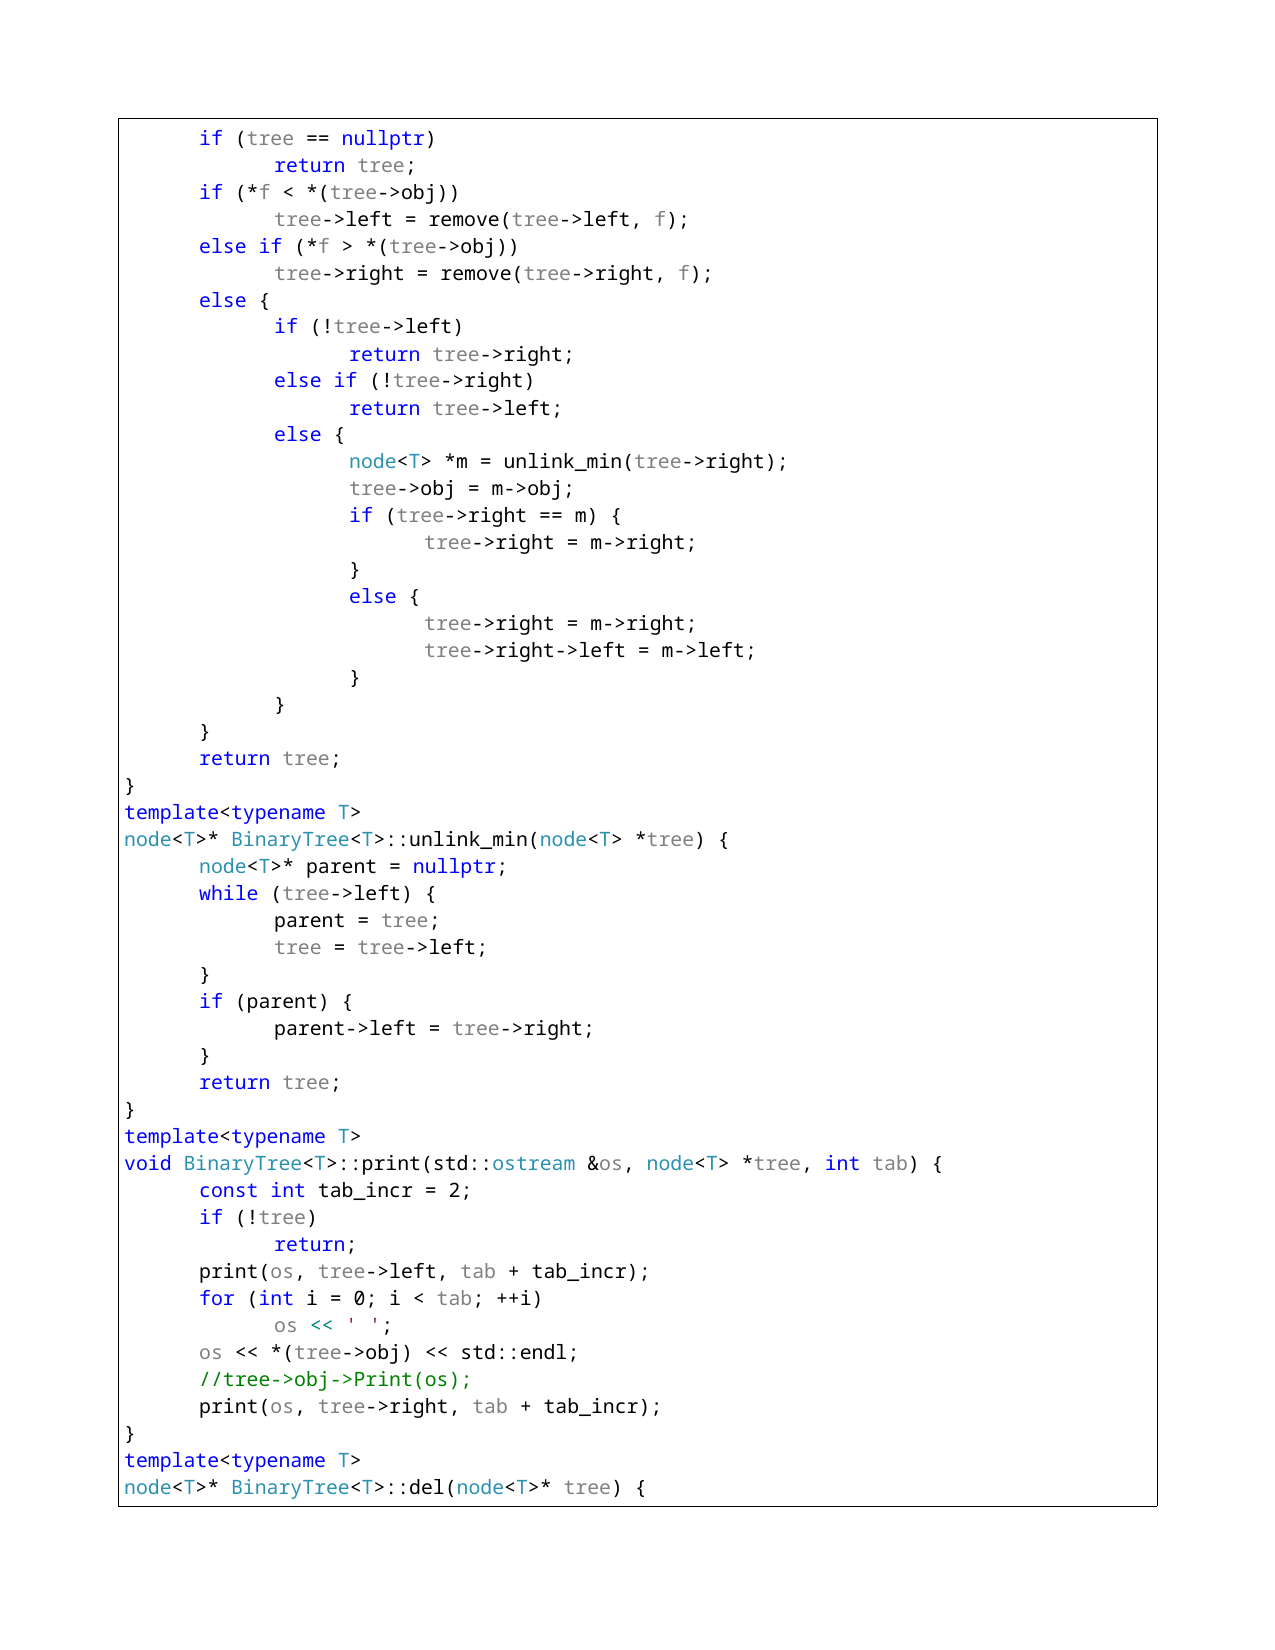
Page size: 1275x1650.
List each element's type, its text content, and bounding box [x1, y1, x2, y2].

table_header if (tree == nullptr) return tree; if (*f < *(tree->obj)) tree->left = remove(tree->left, f); else if (*f > *(tree->obj)) tree->right = remove(tree->right, f); else { if (!tree->left) return tree->right; else if (!tree->right) return tree->left; else { node<T> *m = unlink_min(tree->right); tree->obj = m->obj; if (tree->right == m) { tree->right = m->right; } else { tree->right = m->right; tree->right->left = m->left; } } } return tree; } template<typename T> node<T>* BinaryTree<T>::unlink_min(node<T> *tree) { node<T>* parent = nullptr; while (tree->left) { parent = tree; tree = tree->left; } if (parent) { parent->left = tree->right; } return tree; } template<typename T> void BinaryTree<T>::print(std::ostream &os, node<T> *tree, int tab) { const int tab_incr = 2; if (!tree) return; print(os, tree->left, tab + tab_incr); for (int i = 0; i < tab; ++i) os << ' '; os << *(tree->obj) << std::endl; //tree->obj->Print(os); print(os, tree->right, tab + tab_incr); } template<typename T> node<T>* BinaryTree<T>::del(node<T>* tree) { [119, 119, 1157, 1506]
